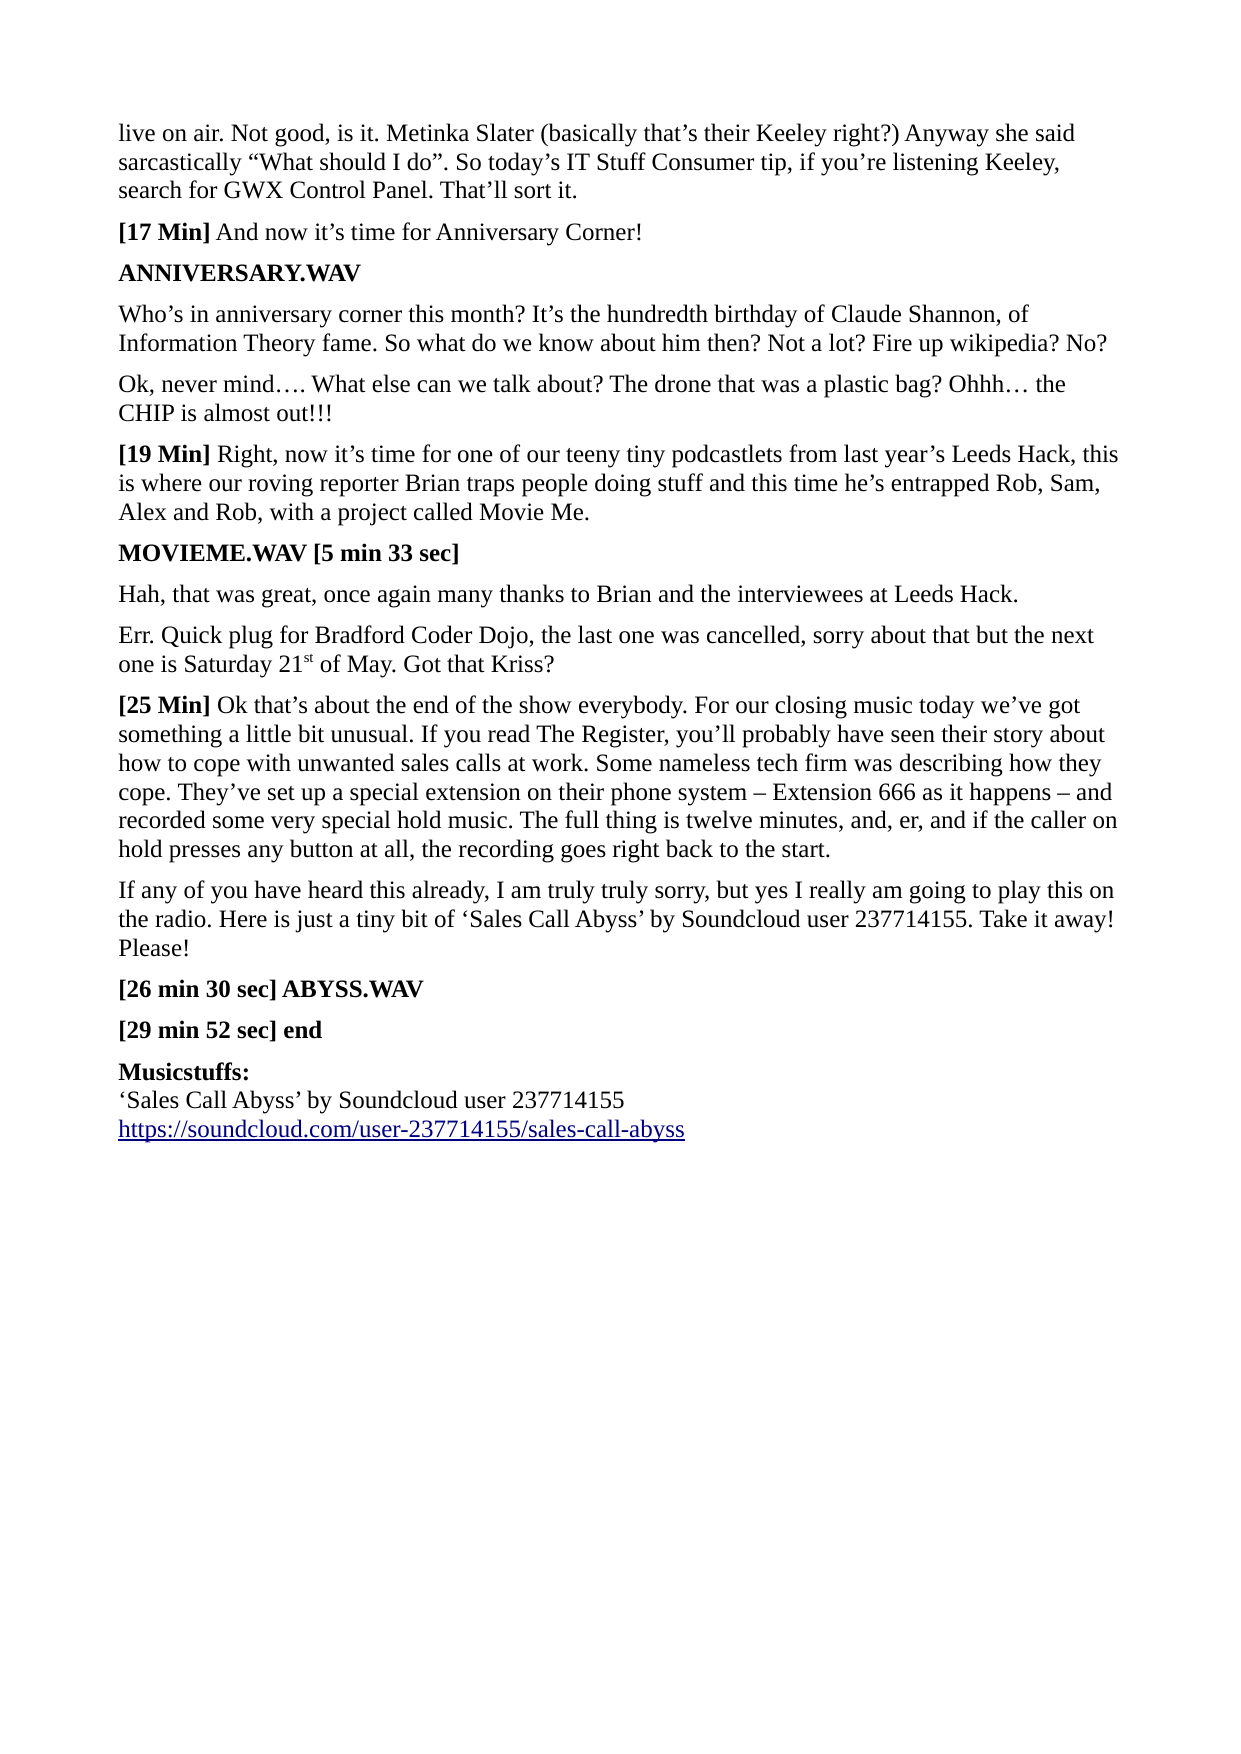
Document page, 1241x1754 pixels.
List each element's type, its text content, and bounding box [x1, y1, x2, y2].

text [26 min 30 sec] ABYSS.WAV [118, 974, 1122, 1003]
text [17 Min] And now it’s time for Anniversary Corner! [118, 217, 1122, 246]
text MOVIEME.WAV [5 min 33 sec] [118, 538, 1122, 567]
text ANNIVERSARY.WAV [118, 258, 1122, 287]
text Who’s in anniversary corner this month? It’s the hundredth birthday of Claude Shannon, of Information Theory fame. So what do we know about him then? Not a lot? Fire up wikipedia? No? [118, 299, 1122, 357]
text [25 Min] Ok that’s about the end of the show everybody. For our closing music today we’ve got something a little bit unusual. If you read The Register, you’ll probably have seen their story about how to cope with unwanted sales calls at work. Some nameless tech firm was describing how they cope. They’ve set up a special extension on their phone system – Extension 666 as it happens – and recorded some very special hold music. The full thing is twelve minutes, and, er, and if the caller on hold presses any button at all, the recording goes right back to the start. [118, 691, 1122, 863]
text If any of you have heard this already, I am truly truly sorry, but yes I really am going to play this on the radio. Here is just a tiny bit of ‘Sales Call Abyss’ by Soundcloud user 237714155. Take it away! Please! [118, 876, 1122, 962]
text Ok, never mind…. What else can we talk about? The drone that was a plastic bag? Ohhh… the CHIP is almost out!!! [118, 369, 1122, 427]
text [19 Min] Right, now it’s time for one of our teeny tiny podcastlets from last year’s Leeds Hack, this is where our roving reporter Brian traps people doing stuff and this time he’s entrapped Rob, Sam, Alex and Rob, with a project called Movie Me. [118, 439, 1122, 526]
text Musicstuffs: ‘Sales Call Abyss’ by Soundcloud user 237714155 https://soundcloud.com/user-237714155/sales-call-abyss [118, 1057, 1122, 1143]
text live on air. Not good, is it. Metinka Slater (basically that’s their Keeley right?) Anyway she said sarcastically “What should I do”. So today’s IT Stuff Consumer tip, if you’re listening Keeley, search for GWX Control Panel. That’ll sort it. [118, 118, 1122, 204]
text [29 min 52 sec] end [118, 1016, 1122, 1044]
text Err. Quick plug for Bradford Coder Dojo, the last one was cancelled, sorry about that but the next one is Saturday 21st of May. Got that Kriss? [118, 621, 1122, 678]
text Hah, that was great, once again many thanks to Brian and the interviewees at Leeds Hack. [118, 579, 1122, 608]
